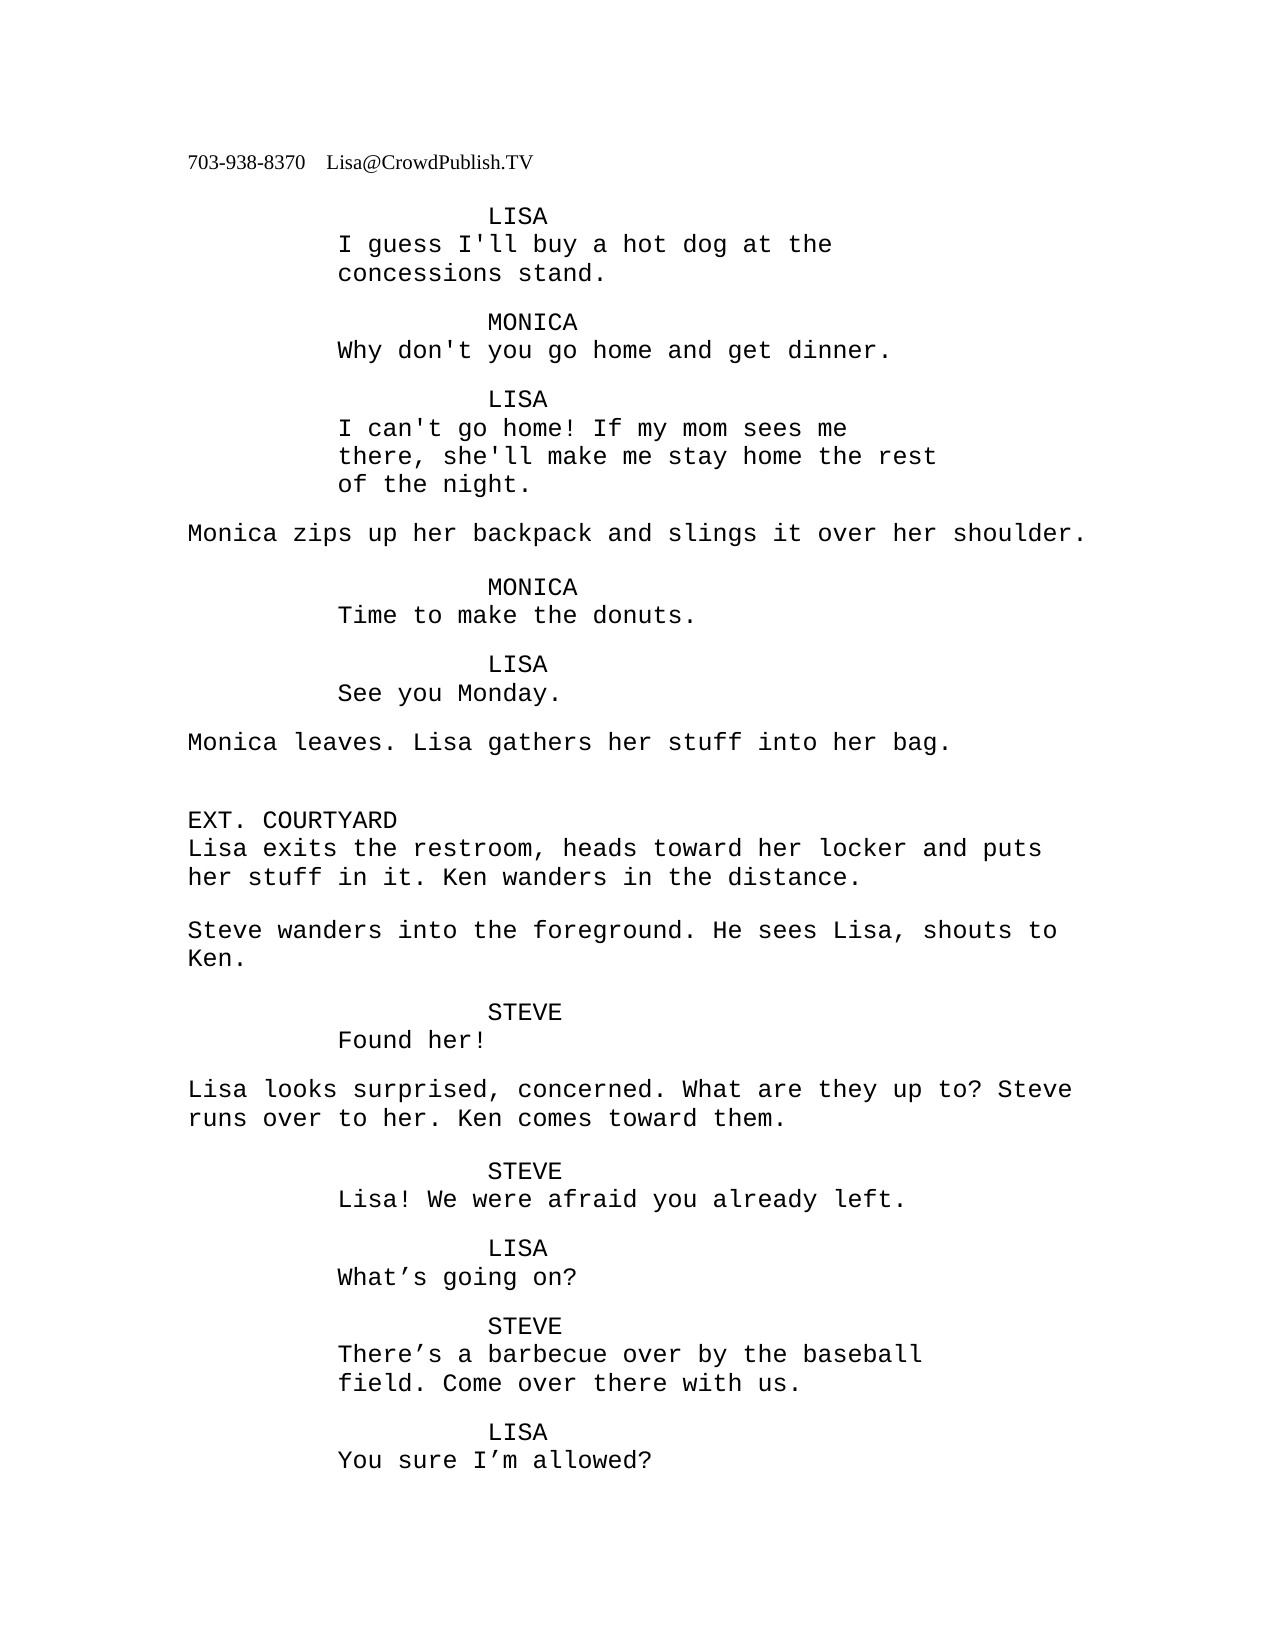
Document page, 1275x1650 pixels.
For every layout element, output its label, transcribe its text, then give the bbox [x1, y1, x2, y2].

text LISA [187, 652, 1087, 680]
text See you Monday. [337, 680, 937, 708]
text Monica leaves. Lisa gathers her stuff into her bag. [187, 729, 1087, 758]
text I guess I'll buy a hot dog at the concessions stand. [337, 232, 937, 288]
text MONICA [187, 574, 1087, 603]
text LISA [187, 1236, 1087, 1264]
text Found her! [337, 1028, 937, 1056]
text LISA [187, 387, 1087, 415]
text I can't go home! If my mom sees me there, she'll make me stay home the rest of the night. [337, 415, 937, 500]
text MONICA [187, 309, 1087, 338]
text STEVE [187, 1158, 1087, 1187]
text STEVE [187, 999, 1087, 1028]
text What’s going on? [337, 1264, 937, 1293]
text There’s a barbecue over by the baseball field. Come over there with us. [337, 1342, 937, 1398]
text Lisa looks surprised, concerned. What are they up to? Steve runs over to her. Ken comes toward them. [187, 1077, 1087, 1133]
text Monica zips up her backpack and slings it over her shoulder. [187, 521, 1087, 549]
text Why don't you go home and get dinner. [337, 338, 937, 366]
text Steve wanders into the foreground. He sees Lisa, shouts to Ken. [187, 918, 1087, 974]
text LISA [187, 1419, 1087, 1448]
text Lisa! We were afraid you already left. [337, 1187, 937, 1215]
subtitle EXT. COURTYARD [187, 808, 1087, 836]
text Time to make the donuts. [337, 603, 937, 631]
text You sure I’m allowed? [337, 1448, 937, 1476]
text STEVE [187, 1313, 1087, 1342]
text Lisa exits the restroom, heads toward her locker and puts her stuff in it. Ken wanders in the distance. [187, 836, 1087, 893]
text LISA [187, 203, 1087, 232]
